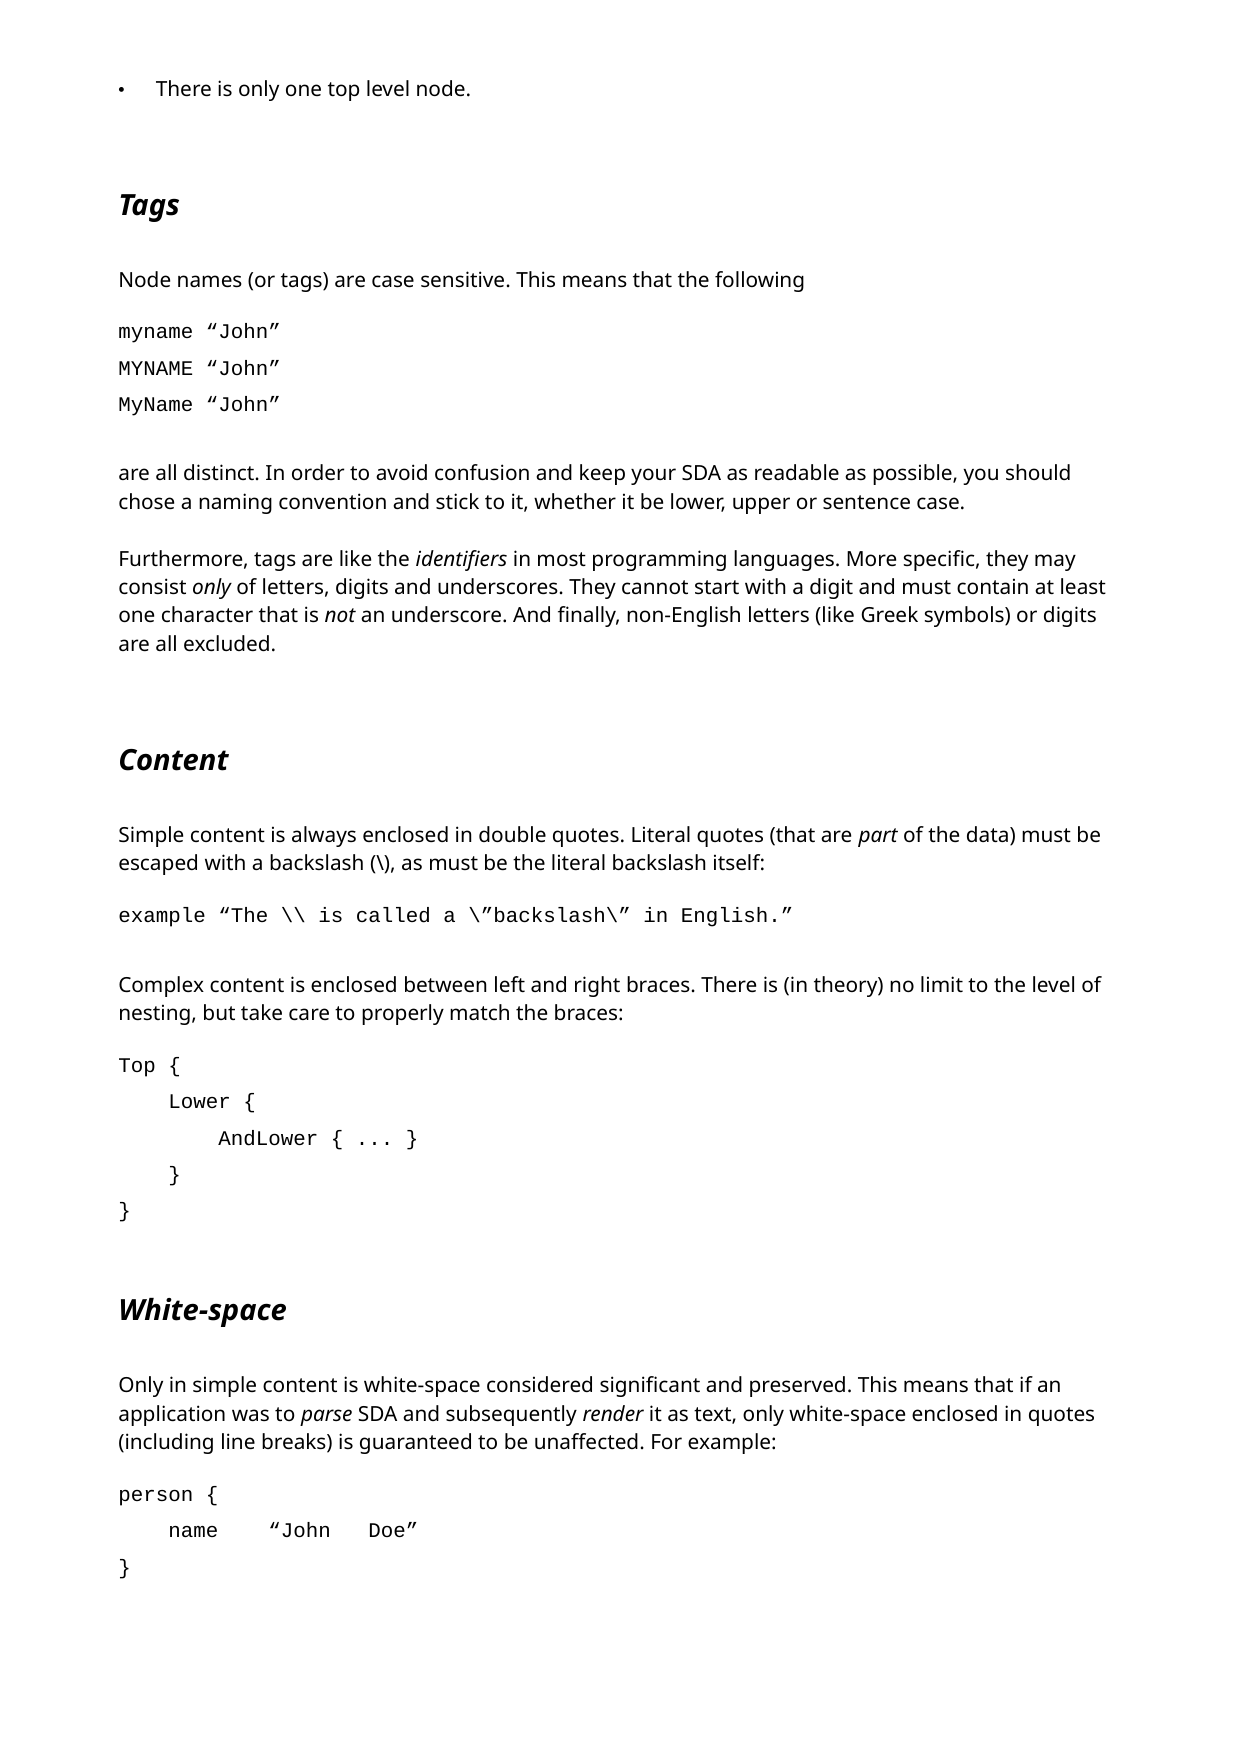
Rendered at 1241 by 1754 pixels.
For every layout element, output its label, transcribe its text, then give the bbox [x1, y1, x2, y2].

text Top { [118, 1055, 1122, 1079]
text person { [118, 1484, 1122, 1508]
text example “The \\ is called a \”backslash\” in English.” [118, 905, 1122, 929]
text Only in simple content is white-space considered significant and preserved. This means that if an application was to parse SDA and subsequently render it as text, only white-space enclosed in quotes (including line breaks) is guaranteed to be unaffected. For example: [118, 1371, 1122, 1456]
text Complex content is enclosed between left and right braces. There is (in theory) no limit to the level of nesting, but take care to properly match the braces: [118, 970, 1122, 1027]
text name “John Doe” [118, 1521, 1122, 1544]
text MyName “John” [118, 394, 1122, 417]
text Furthermore, tags are like the identifiers in most programming languages. More specific, they may consist only of letters, digits and underscores. They cannot start with a digit and must contain at least one character that is not an underscore. And finally, non-English letters (like Greek symbols) or digits are all excluded. [118, 544, 1122, 657]
text } [118, 1164, 1122, 1187]
text are all distinct. In order to avoid confusion and keep your SDA as readable as possible, you should chose a naming convention and stick to it, whether it be lower, upper or sentence case. [118, 458, 1122, 515]
text } [118, 1557, 1122, 1580]
subtitle Content [118, 739, 1122, 779]
text MYNAME “John” [118, 358, 1122, 381]
text AndLower { ... } [118, 1127, 1122, 1151]
text myname “John” [118, 322, 1122, 345]
subtitle White-space [118, 1290, 1122, 1329]
text } [118, 1200, 1122, 1223]
text Lower { [118, 1091, 1122, 1115]
text Simple content is always enclosed in double quotes. Literal quotes (that are part of the data) must be escaped with a backslash (\), as must be the literal backslash itself: [118, 820, 1122, 877]
subtitle Tags [118, 184, 1122, 224]
list There is only one top level node. [118, 74, 1122, 102]
text Node names (or tags) are case sensitive. This means that the following [118, 265, 1122, 293]
